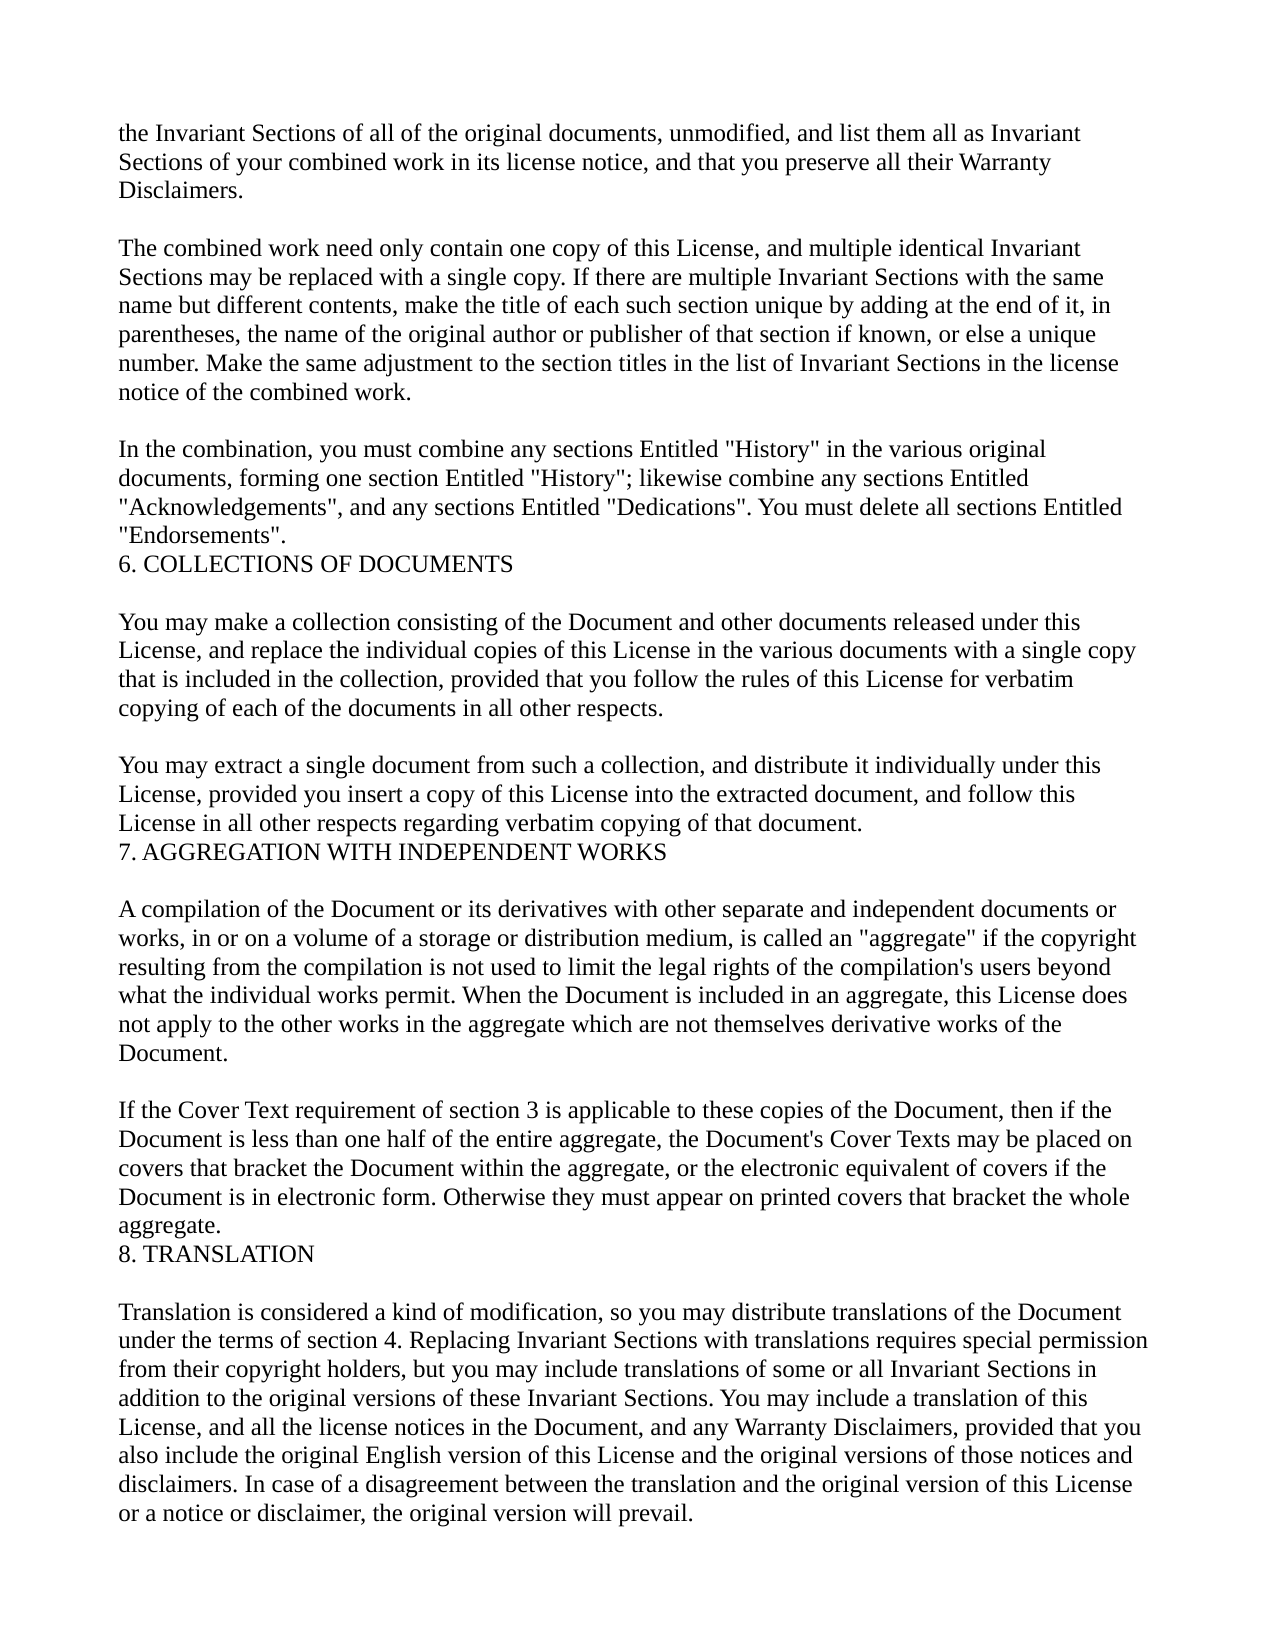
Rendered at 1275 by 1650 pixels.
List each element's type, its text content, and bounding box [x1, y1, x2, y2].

text You may extract a single document from such a collection, and distribute it individually under this License, provided you insert a copy of this License into the extracted document, and follow this License in all other respects regarding verbatim copying of that document. [118, 751, 1157, 837]
text In the combination, you must combine any sections Entitled "History" in the various original documents, forming one section Entitled "History"; likewise combine any sections Entitled "Acknowledgements", and any sections Entitled "Dedications". You must delete all sections Entitled "Endorsements". [118, 434, 1157, 549]
text Translation is considered a kind of modification, so you may distribute translations of the Document under the terms of section 4. Replacing Invariant Sections with translations requires special permission from their copyright holders, but you may include translations of some or all Invariant Sections in addition to the original versions of these Invariant Sections. You may include a translation of this License, and all the license notices in the Document, and any Warranty Disclaimers, provided that you also include the original English version of this License and the original versions of those notices and disclaimers. In case of a disagreement between the translation and the original version of this License or a notice or disclaimer, the original version will prevail. [118, 1297, 1157, 1527]
text You may make a collection consisting of the Document and other documents released under this License, and replace the individual copies of this License in the various documents with a single copy that is included in the collection, provided that you follow the rules of this License for verbatim copying of each of the documents in all other respects. [118, 607, 1157, 722]
text 8. TRANSLATION [118, 1239, 1157, 1268]
text The combined work need only contain one copy of this License, and multiple identical Invariant Sections may be replaced with a single copy. If there are multiple Invariant Sections with the same name but different contents, make the title of each such section unique by adding at the end of it, in parentheses, the name of the original author or publisher of that section if known, or else a unique number. Make the same adjustment to the section titles in the list of Invariant Sections in the license notice of the combined work. [118, 233, 1157, 406]
text the Invariant Sections of all of the original documents, unmodified, and list them all as Invariant Sections of your combined work in its license notice, and that you preserve all their Warranty Disclaimers. [118, 118, 1157, 204]
text If the Cover Text requirement of section 3 is applicable to these copies of the Document, then if the Document is less than one half of the entire aggregate, the Document's Cover Texts may be placed on covers that bracket the Document within the aggregate, or the electronic equivalent of covers if the Document is in electronic form. Otherwise they must appear on printed covers that bracket the whole aggregate. [118, 1096, 1157, 1239]
text A compilation of the Document or its derivatives with other separate and independent documents or works, in or on a volume of a storage or distribution medium, is called an "aggregate" if the copyright resulting from the compilation is not used to limit the legal rights of the compilation's users beyond what the individual works permit. When the Document is included in an aggregate, this License does not apply to the other works in the aggregate which are not themselves derivative works of the Document. [118, 894, 1157, 1067]
text 7. AGGREGATION WITH INDEPENDENT WORKS [118, 837, 1157, 866]
text 6. COLLECTIONS OF DOCUMENTS [118, 549, 1157, 578]
